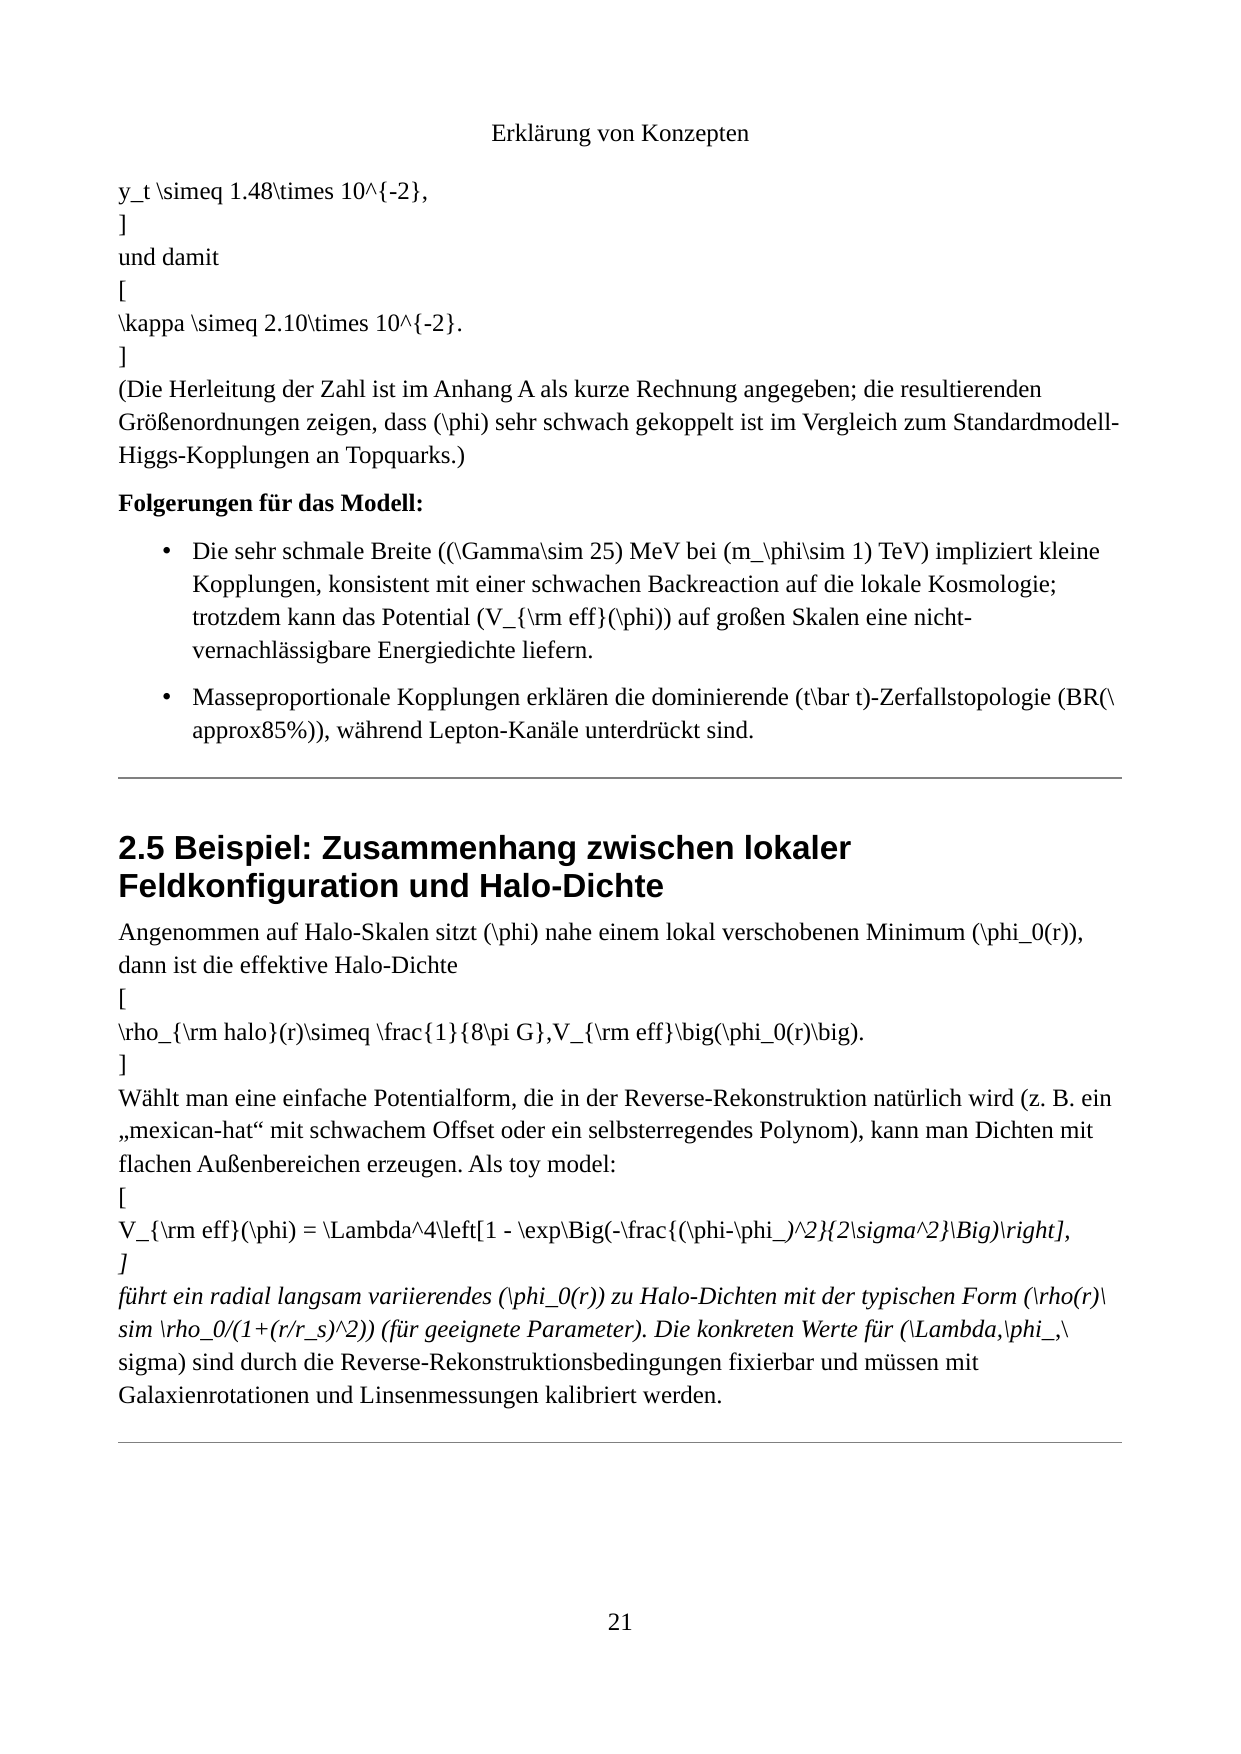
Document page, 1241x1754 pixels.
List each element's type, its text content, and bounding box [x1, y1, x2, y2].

text Folgerungen für das Modell: [118, 488, 1122, 517]
text y_t \simeq 1.48\times 10^{-2}, ] und damit [ \kappa \simeq 2.10\times 10^{-2}. ] (Die Herleitung der Zahl ist im Anhang A als kurze Rechnung angegeben; die resultierenden Größenordnungen zeigen, dass (\phi) sehr schwach gekoppelt ist im Vergleich zum Standardmodell-Higgs-Kopplungen an Topquarks.) [118, 176, 1122, 469]
list Masseproportionale Kopplungen erklären die dominierende (t\bar t)-Zerfallstopologie (BR(\approx85%)), während Lepton-Kanäle unterdrückt sind. [162, 682, 1122, 744]
subtitle 2.5 Beispiel: Zusammenhang zwischen lokaler Feldkonfiguration und Halo-Dichte [118, 828, 1122, 905]
text Angenommen auf Halo-Skalen sitzt (\phi) nahe einem lokal verschobenen Minimum (\phi_0(r)), dann ist die effektive Halo-Dichte [ \rho_{\rm halo}(r)\simeq \frac{1}{8\pi G},V_{\rm eff}\big(\phi_0(r)\big). ] Wählt man eine einfache Potentialform, die in der Reverse-Rekonstruktion natürlich wird (z. B. ein „mexican-hat“ mit schwachem Offset oder ein selbsterregendes Polynom), kann man Dichten mit flachen Außenbereichen erzeugen. Als toy model: [ V_{\rm eff}(\phi) = \Lambda^4\left[1 - \exp\Big(-\frac{(\phi-\phi_)^2}{2\sigma^2}\Big)\right], ] führt ein radial langsam variierendes (\phi_0(r)) zu Halo-Dichten mit der typischen Form (\rho(r)\sim \rho_0/(1+(r/r_s)^2)) (für geeignete Parameter). Die konkreten Werte für (\Lambda,\phi_,\sigma) sind durch die Reverse-Rekonstruktionsbedingungen fixierbar und müssen mit Galaxienrotationen und Linsenmessungen kalibriert werden. [118, 917, 1122, 1408]
list Die sehr schmale Breite ((\Gamma\sim 25) MeV bei (m_\phi\sim 1) TeV) impliziert kleine Kopplungen, konsistent mit einer schwachen Backreaction auf die lokale Kosmologie; trotzdem kann das Potential (V_{\rm eff}(\phi)) auf großen Skalen eine nicht-vernachlässigbare Energiedichte liefern. [162, 536, 1122, 663]
